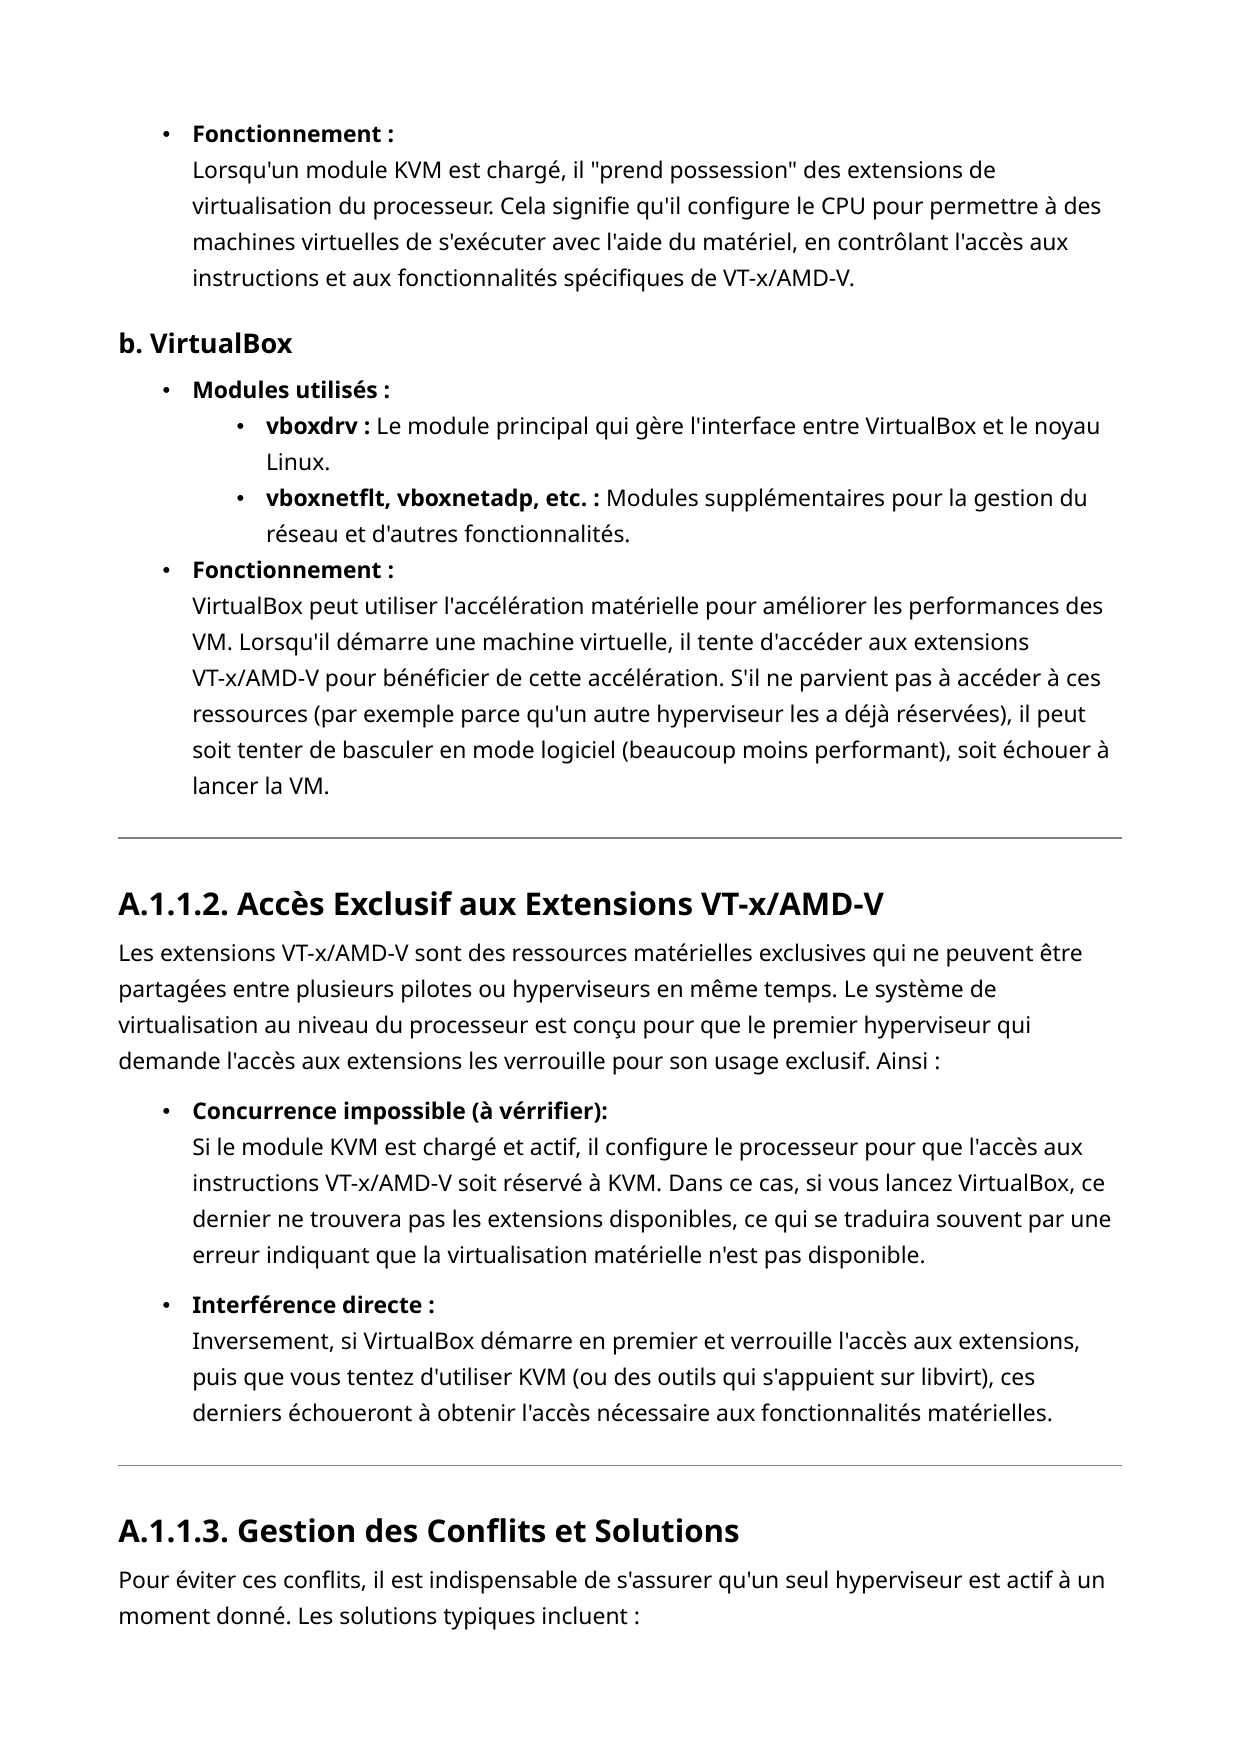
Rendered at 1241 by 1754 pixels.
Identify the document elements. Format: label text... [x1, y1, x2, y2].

list vboxnetflt, vboxnetadp, etc. : Modules supplémentaires pour la gestion du réseau et d'autres fonctionnalités. [236, 482, 1122, 549]
text Les extensions VT-x/AMD-V sont des ressources matérielles exclusives qui ne peuvent être partagées entre plusieurs pilotes ou hyperviseurs en même temps. Le système de virtualisation au niveau du processeur est conçu pour que le premier hyperviseur qui demande l'accès aux extensions les verrouille pour son usage exclusif. Ainsi : [118, 937, 1122, 1076]
text Pour éviter ces conflits, il est indispensable de s'assurer qu'un seul hyperviseur est actif à un moment donné. Les solutions typiques incluent : [118, 1564, 1122, 1632]
list Modules utilisés : [162, 374, 1122, 406]
list Fonctionnement : VirtualBox peut utiliser l'accélération matérielle pour améliorer les performances des VM. Lorsqu'il démarre une machine virtuelle, il tente d'accéder aux extensions VT-x/AMD-V pour bénéficier de cette accélération. S'il ne parvient pas à accéder à ces ressources (par exemple parce qu'un autre hyperviseur les a déjà réservées), il peut soit tenter de basculer en mode logiciel (beaucoup moins performant), soit échouer à lancer la VM. [162, 554, 1122, 801]
subtitle b. VirtualBox [118, 325, 1122, 362]
subtitle A.1.1.2. Accès Exclusif aux Extensions VT-x/AMD-V [118, 882, 1122, 924]
list Fonctionnement : Lorsqu'un module KVM est chargé, il "prend possession" des extensions de virtualisation du processeur. Cela signifie qu'il configure le CPU pour permettre à des machines virtuelles de s'exécuter avec l'aide du matériel, en contrôlant l'accès aux instructions et aux fonctionnalités spécifiques de VT-x/AMD-V. [162, 118, 1122, 293]
list Concurrence impossible (à vérrifier): Si le module KVM est chargé et actif, il configure le processeur pour que l'accès aux instructions VT-x/AMD-V soit réservé à KVM. Dans ce cas, si vous lancez VirtualBox, ce dernier ne trouvera pas les extensions disponibles, ce qui se traduira souvent par une erreur indiquant que la virtualisation matérielle n'est pas disponible. [162, 1095, 1122, 1270]
list vboxdrv : Le module principal qui gère l'interface entre VirtualBox et le noyau Linux. [236, 410, 1122, 477]
subtitle A.1.1.3. Gestion des Conflits et Solutions [118, 1509, 1122, 1552]
list Interférence directe : Inversement, si VirtualBox démarre en premier et verrouille l'accès aux extensions, puis que vous tentez d'utiliser KVM (ou des outils qui s'appuient sur libvirt), ces derniers échoueront à obtenir l'accès nécessaire aux fonctionnalités matérielles. [162, 1289, 1122, 1428]
